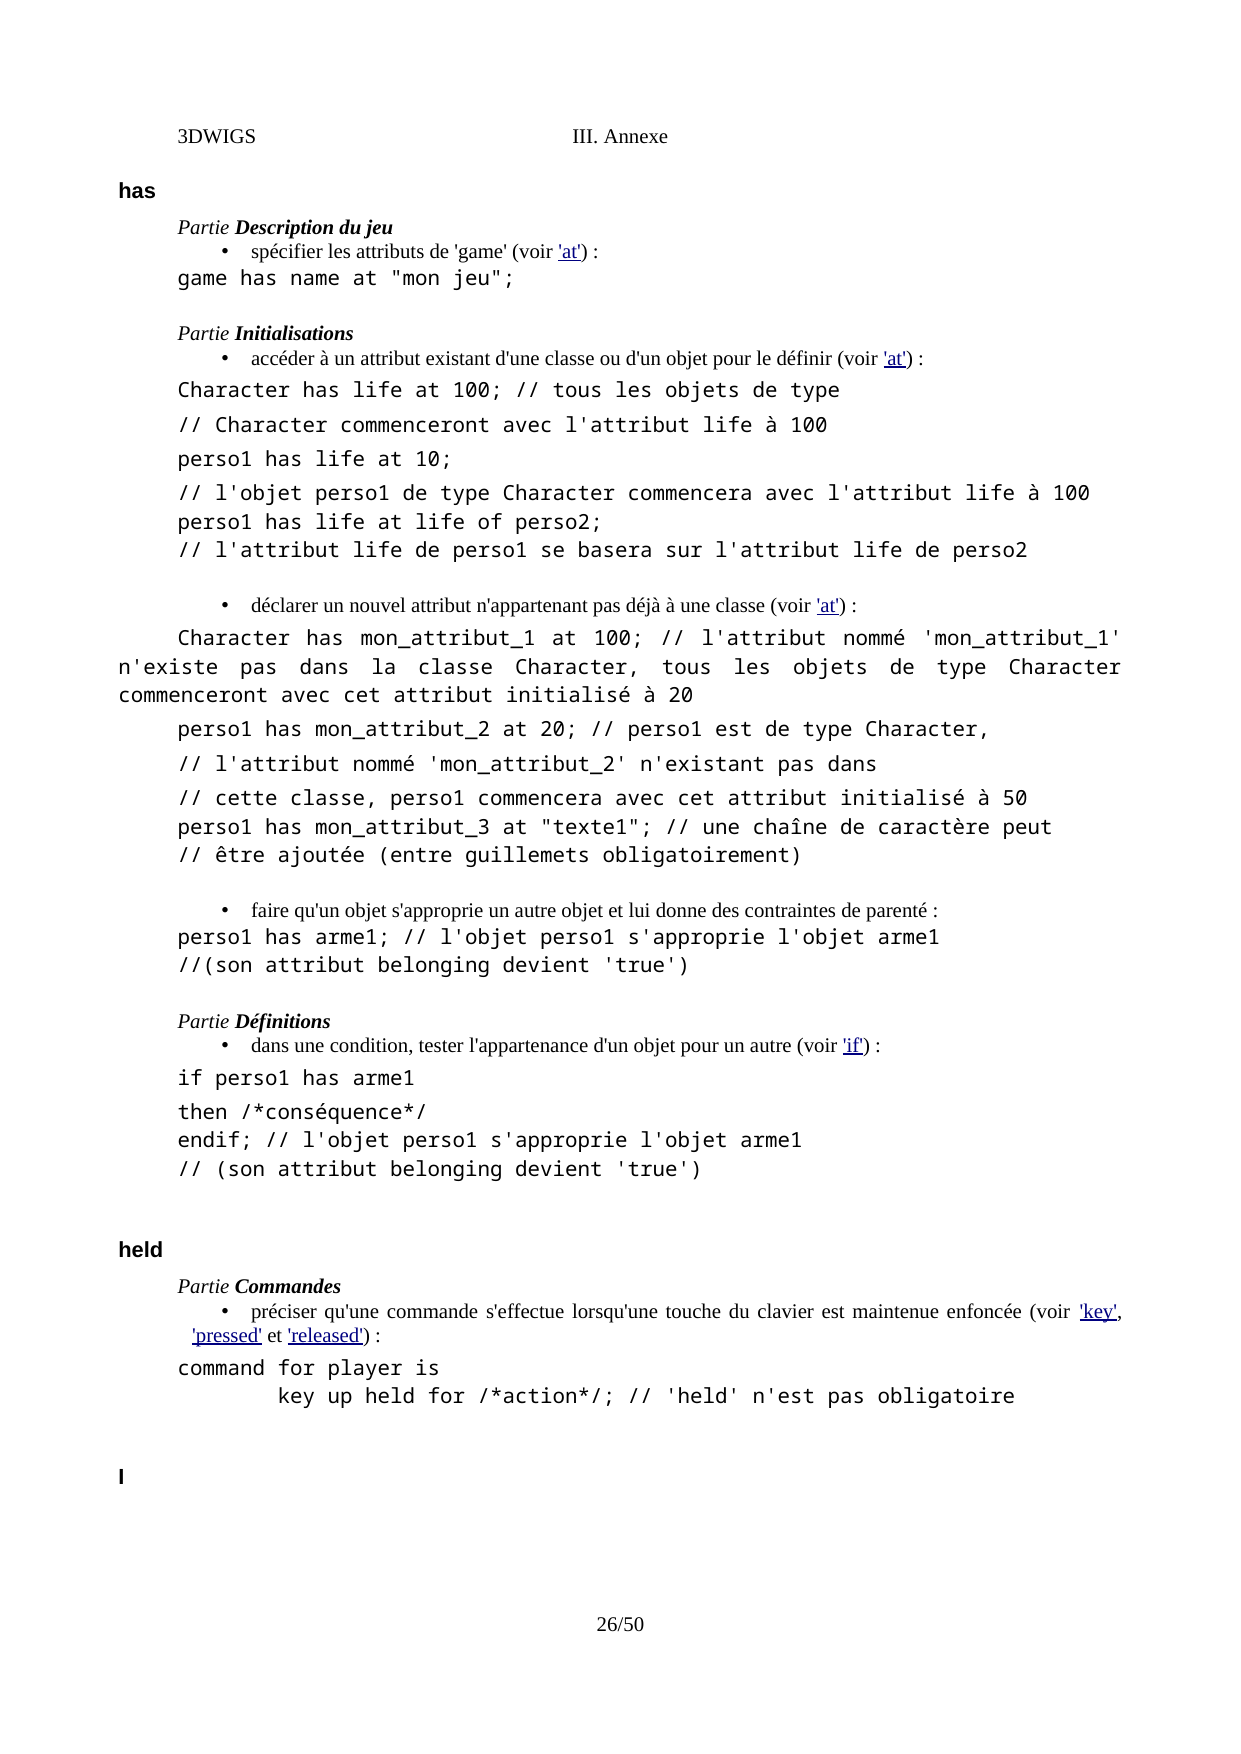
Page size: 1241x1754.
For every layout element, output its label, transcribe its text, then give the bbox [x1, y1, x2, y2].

text then /*conséquence*/ [118, 1097, 1122, 1125]
text perso1 has mon_attribut_2 at 20; // perso1 est de type Character, [118, 714, 1122, 743]
text Partie Définitions [118, 1008, 1122, 1033]
text perso1 has life at life of perso2; [118, 507, 1122, 535]
list accéder à un attribut existant d'une classe ou d'un objet pour le définir (voir 'at') : [162, 345, 1122, 369]
text // l'attribut life de perso1 se basera sur l'attribut life de perso2 [118, 535, 1122, 564]
text perso1 has mon_attribut_3 at "texte1"; // une chaîne de caractère peut [118, 812, 1122, 840]
text if perso1 has arme1 [118, 1063, 1122, 1091]
text key up held for /*action*/; // 'held' n'est pas obligatoire [118, 1381, 1122, 1409]
list spécifier les attributs de 'game' (voir 'at') : [162, 239, 1122, 263]
text Character has life at 100; // tous les objets de type [118, 375, 1122, 404]
text Partie Initialisations [118, 321, 1122, 345]
text endif; // l'objet perso1 s'approprie l'objet arme1 [118, 1125, 1122, 1154]
list faire qu'un objet s'approprie un autre objet et lui donne des contraintes de parenté : [162, 898, 1122, 922]
text perso1 has arme1; // l'objet perso1 s'approprie l'objet arme1 [118, 922, 1122, 951]
text // (son attribut belonging devient 'true') [118, 1154, 1122, 1182]
list dans une condition, tester l'appartenance d'un objet pour un autre (voir 'if') : [162, 1033, 1122, 1057]
list déclarer un nouvel attribut n'appartenant pas déjà à une classe (voir 'at') : [162, 593, 1122, 617]
text game has name at "mon jeu"; [118, 263, 1122, 292]
text // cette classe, perso1 commencera avec cet attribut initialisé à 50 [118, 783, 1122, 812]
text command for player is [118, 1353, 1122, 1381]
text // être ajoutée (entre guillemets obligatoirement) [118, 840, 1122, 869]
subtitle held [118, 1237, 1122, 1262]
text Character has mon_attribut_1 at 100; // l'attribut nommé 'mon_attribut_1' n'existe pas dans la classe Character, tous les objets de type Character commenceront avec cet attribut initialisé à 20 [118, 623, 1122, 709]
text // l'attribut nommé 'mon_attribut_2' n'existant pas dans [118, 749, 1122, 777]
subtitle has [118, 178, 1122, 203]
text // l'objet perso1 de type Character commencera avec l'attribut life à 100 [118, 478, 1122, 507]
text Partie Description du jeu [118, 215, 1122, 239]
text perso1 has life at 10; [118, 444, 1122, 473]
text Partie Commandes [118, 1274, 1122, 1298]
text //(son attribut belonging devient 'true') [118, 951, 1122, 979]
subtitle I [118, 1464, 1122, 1489]
text // Character commenceront avec l'attribut life à 100 [118, 410, 1122, 438]
list préciser qu'une commande s'effectue lorsqu'une touche du clavier est maintenue enfoncée (voir 'key', 'pressed' et 'released') : [162, 1298, 1122, 1347]
